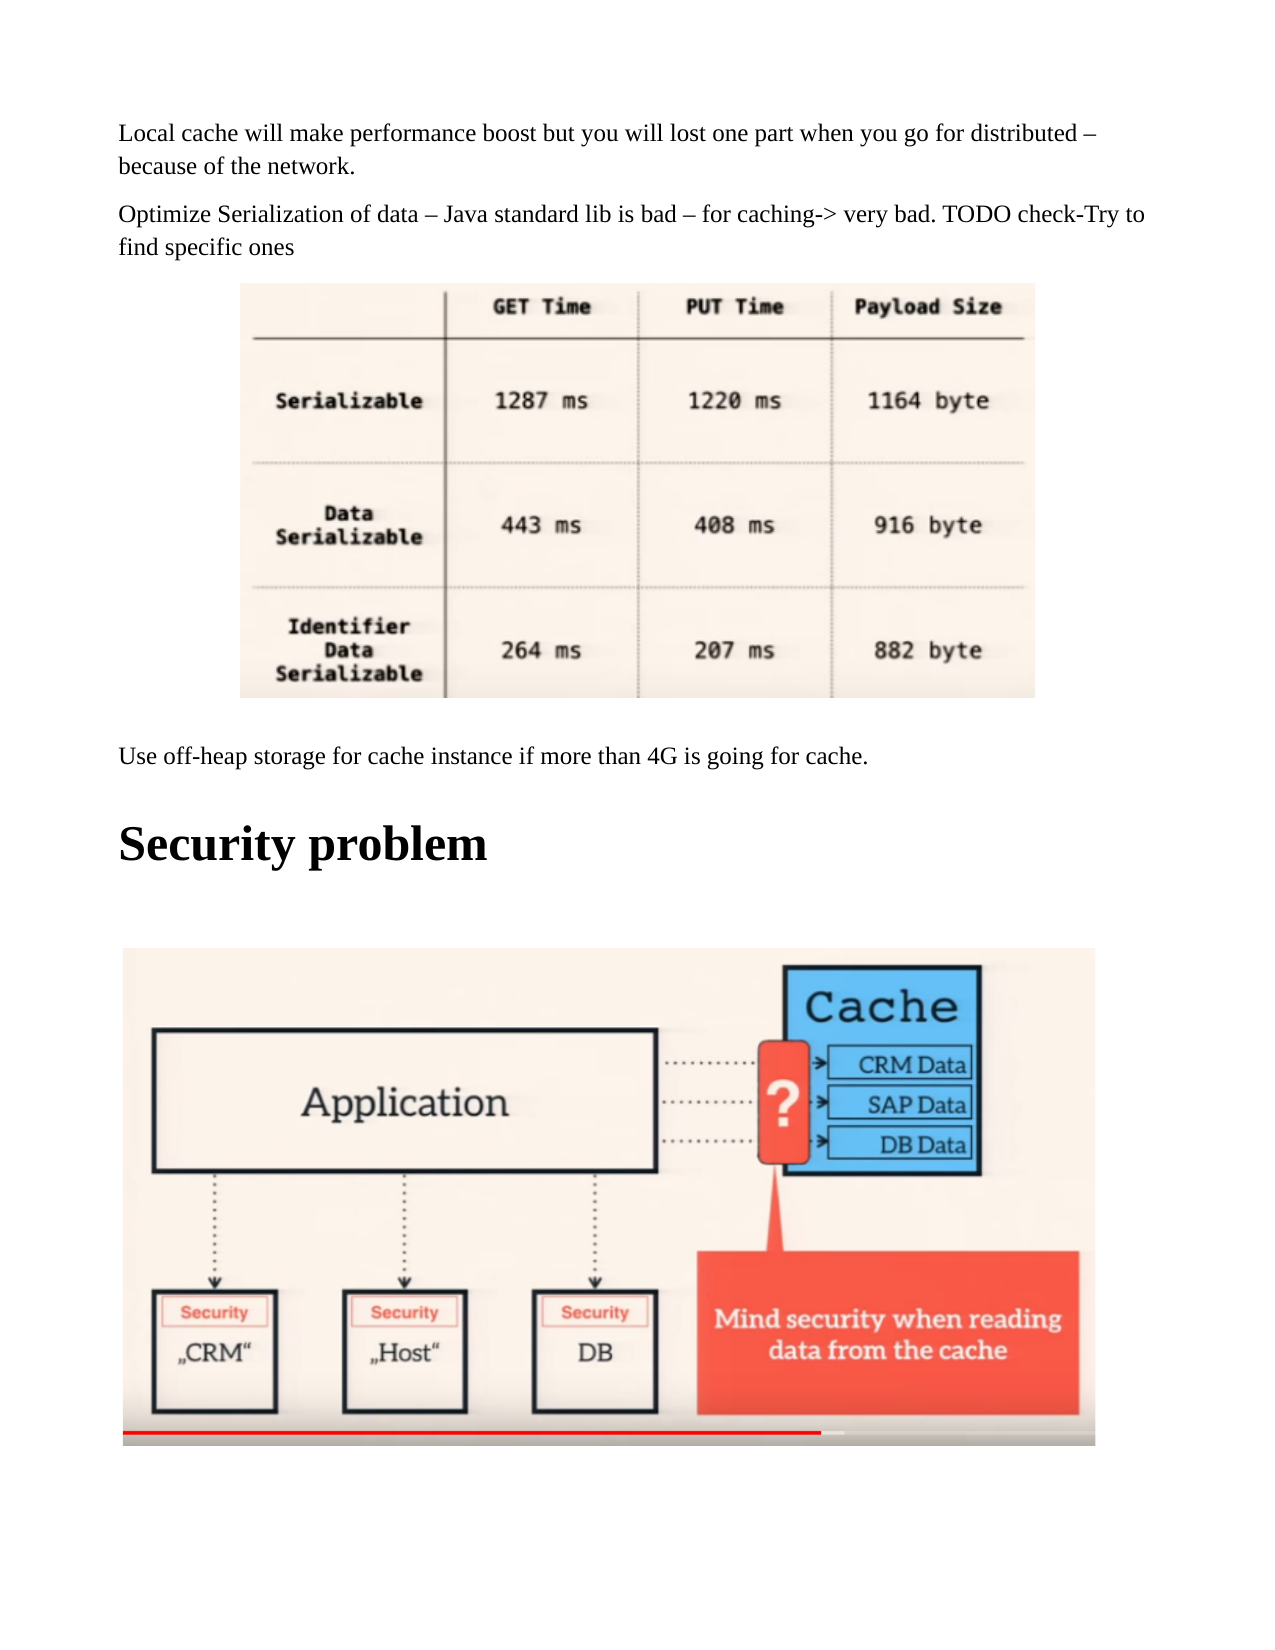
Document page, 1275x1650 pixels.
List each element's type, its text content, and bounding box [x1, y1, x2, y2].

subtitle Security problem [118, 813, 1157, 871]
picture [122, 948, 1096, 1446]
text Use off-heap storage for cache instance if more than 4G is going for cache. [118, 741, 1157, 769]
text Local cache will make performance boost but you will lost one part when you go for distributed – because of the network. [118, 118, 1157, 180]
picture [240, 283, 1036, 698]
text Optimize Serialization of data – Java standard lib is bad – for caching-> very bad. TODO check-Try to find specific ones [118, 199, 1157, 293]
